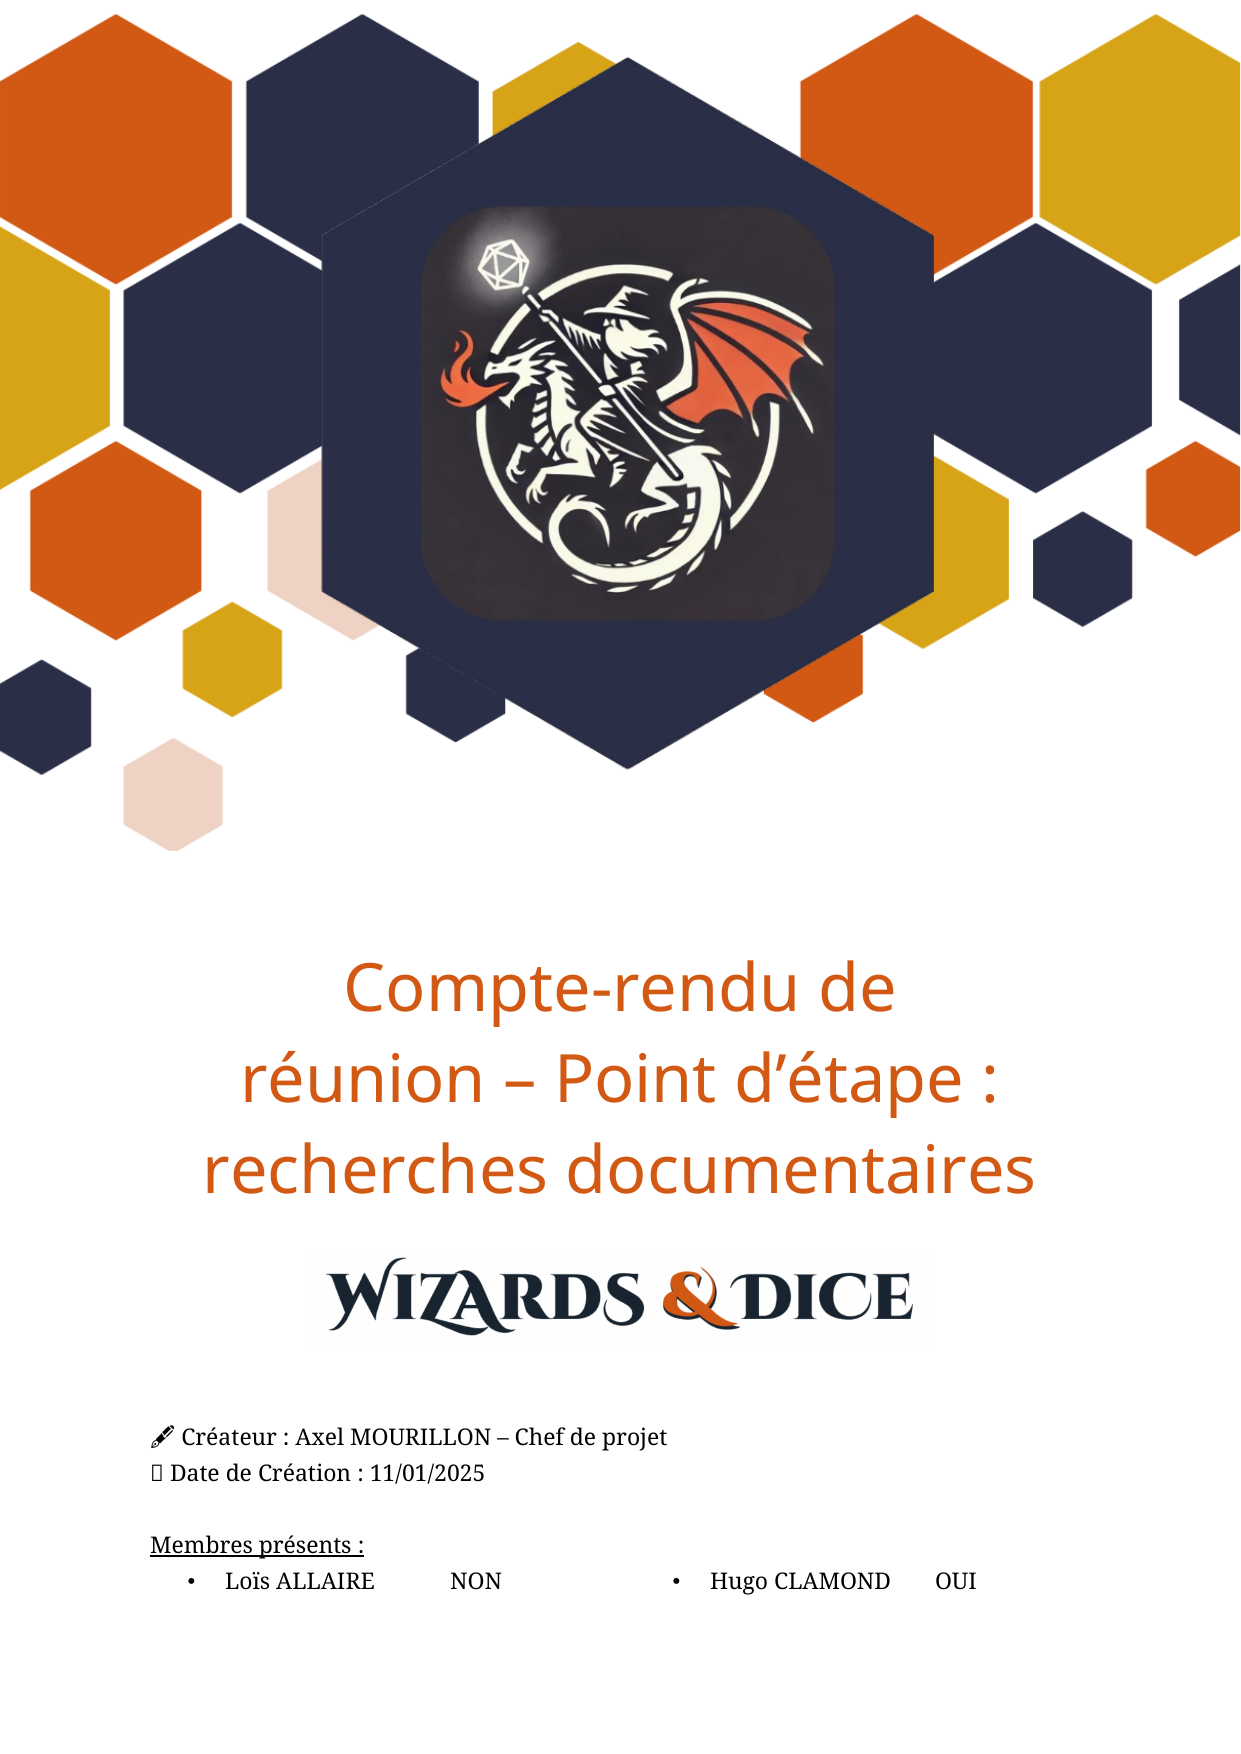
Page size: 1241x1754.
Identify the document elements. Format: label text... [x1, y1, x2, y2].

picture [0, 0, 1241, 851]
picture [307, 1255, 934, 1345]
text 📅 Date de Création : 11/01/2025 [150, 1457, 1090, 1488]
text Membres présents : [150, 1529, 1090, 1560]
list Hugo CLAMOND OUI [672, 1564, 1090, 1596]
list Loïs ALLAIRE NON [187, 1564, 605, 1596]
title Compte-rendu de réunion – Point d’étape : recherches documentaires [150, 941, 1090, 1213]
text 🖋️ Créateur : Axel MOURILLON – Chef de projet [150, 1421, 1090, 1452]
